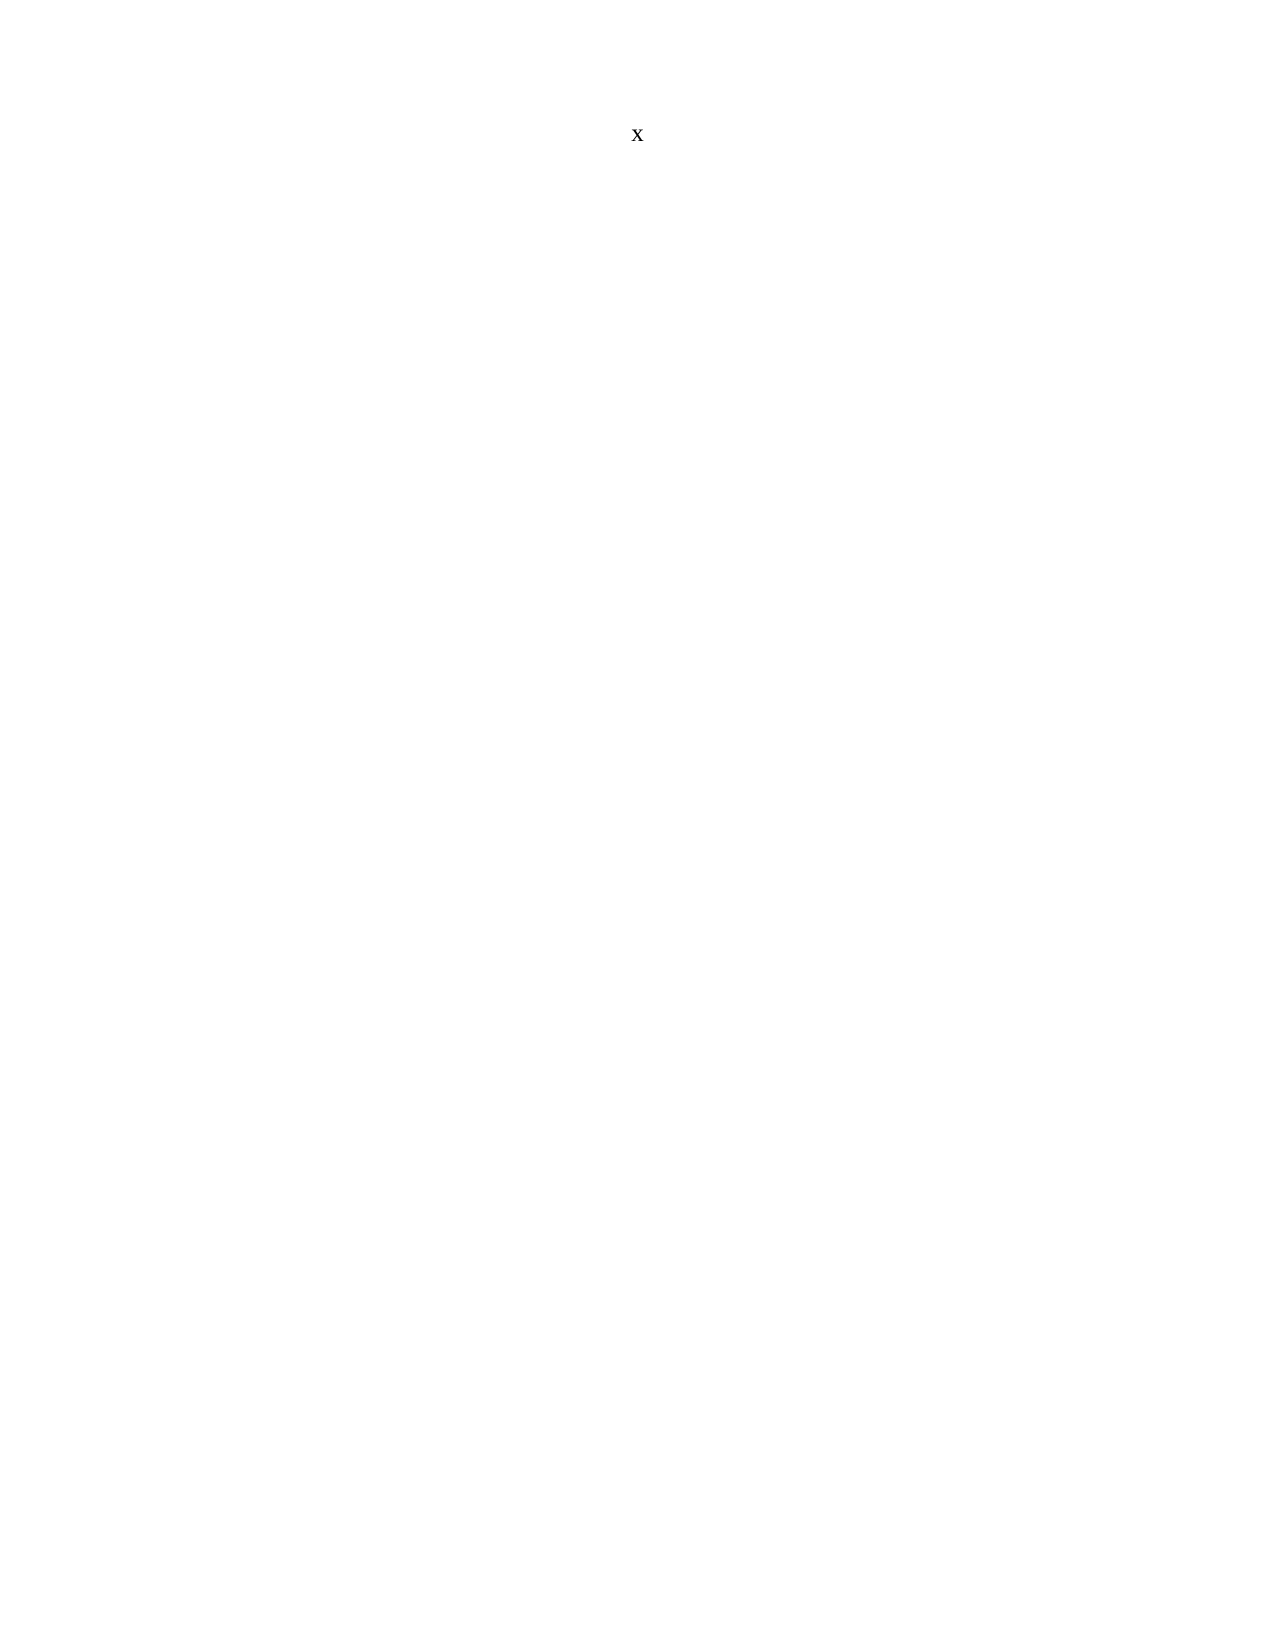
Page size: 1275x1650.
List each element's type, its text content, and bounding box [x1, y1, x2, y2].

text x [118, 118, 1157, 147]
